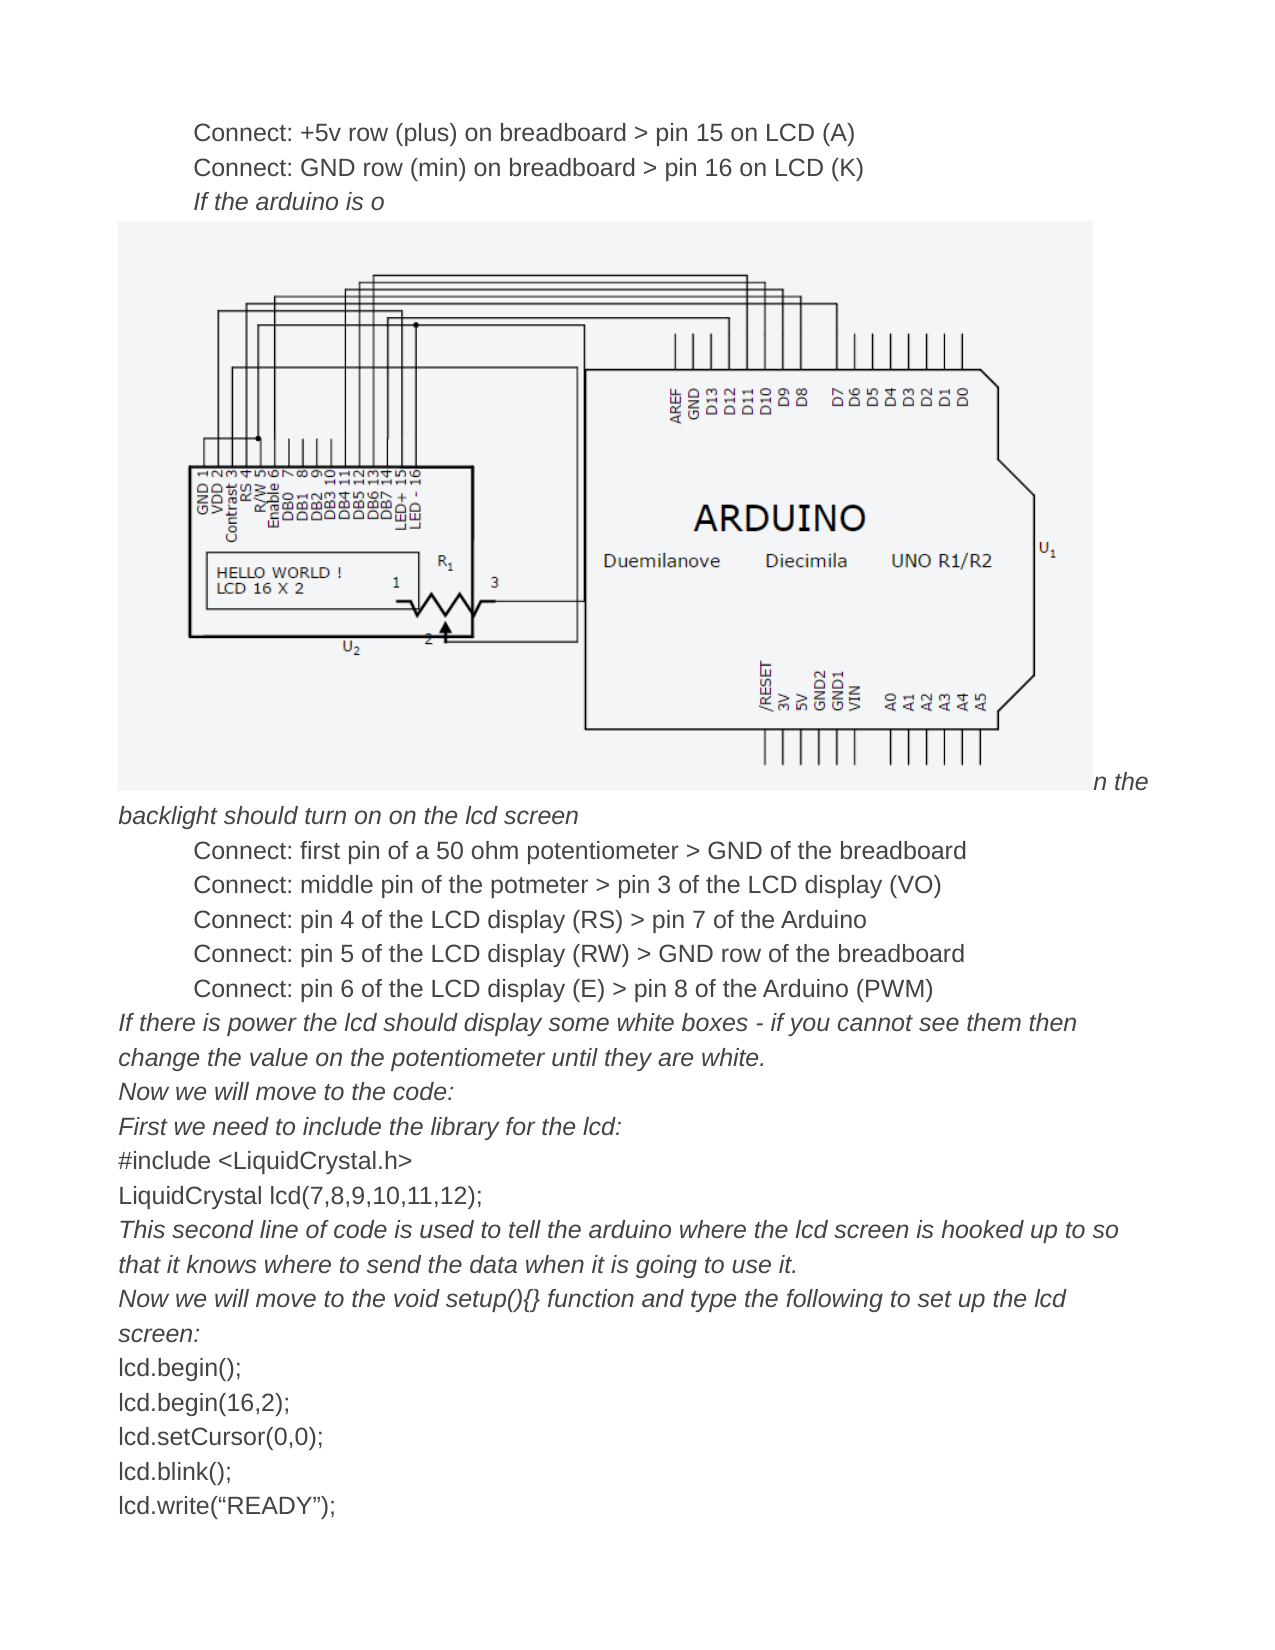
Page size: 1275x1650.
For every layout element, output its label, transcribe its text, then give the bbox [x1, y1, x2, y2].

text Connect: pin 5 of the LCD display (RW) > GND row of the breadboard [118, 939, 1157, 968]
text Connect: pin 6 of the LCD display (E) > pin 8 of the Arduino (PWM) [118, 974, 1157, 1002]
text lcd.begin(16,2); [118, 1387, 1157, 1416]
text Connect: +5v row (plus) on breadboard > pin 15 on LCD (A) [118, 118, 1157, 147]
text lcd.write(“READY”); [118, 1491, 1157, 1520]
text lcd.blink(); [118, 1456, 1157, 1485]
text Connect: middle pin of the potmeter > pin 3 of the LCD display (VO) [118, 870, 1157, 899]
text Connect: first pin of a 50 ohm potentiometer > GND of the breadboard [118, 836, 1157, 864]
text Connect: pin 4 of the LCD display (RS) > pin 7 of the Arduino [118, 905, 1157, 933]
text This second line of code is used to tell the arduino where the lcd screen is hooked up to so that it knows where to send the data when it is going to use it. [118, 1215, 1157, 1278]
text Now we will move to the code: [118, 1077, 1157, 1106]
text First we need to include the library for the lcd: [118, 1112, 1157, 1140]
text Now we will move to the void setup(){} function and type the following to set up the lcd screen: [118, 1284, 1157, 1347]
text Connect: GND row (min) on breadboard > pin 16 on LCD (K) [118, 153, 1157, 181]
text lcd.setCursor(0,0); [118, 1422, 1157, 1451]
text LiquidCrystal lcd(7,8,9,10,11,12); [118, 1181, 1157, 1209]
text lcd.begin(); [118, 1353, 1157, 1382]
text If the arduino is on the backlight should turn on on the lcd screen [118, 187, 1157, 830]
text #include <LiquidCrystal.h> [118, 1146, 1157, 1175]
text If there is power the lcd should display some white boxes - if you cannot see them then change the value on the potentiometer until they are white. [118, 1008, 1157, 1071]
picture [118, 221, 1094, 791]
